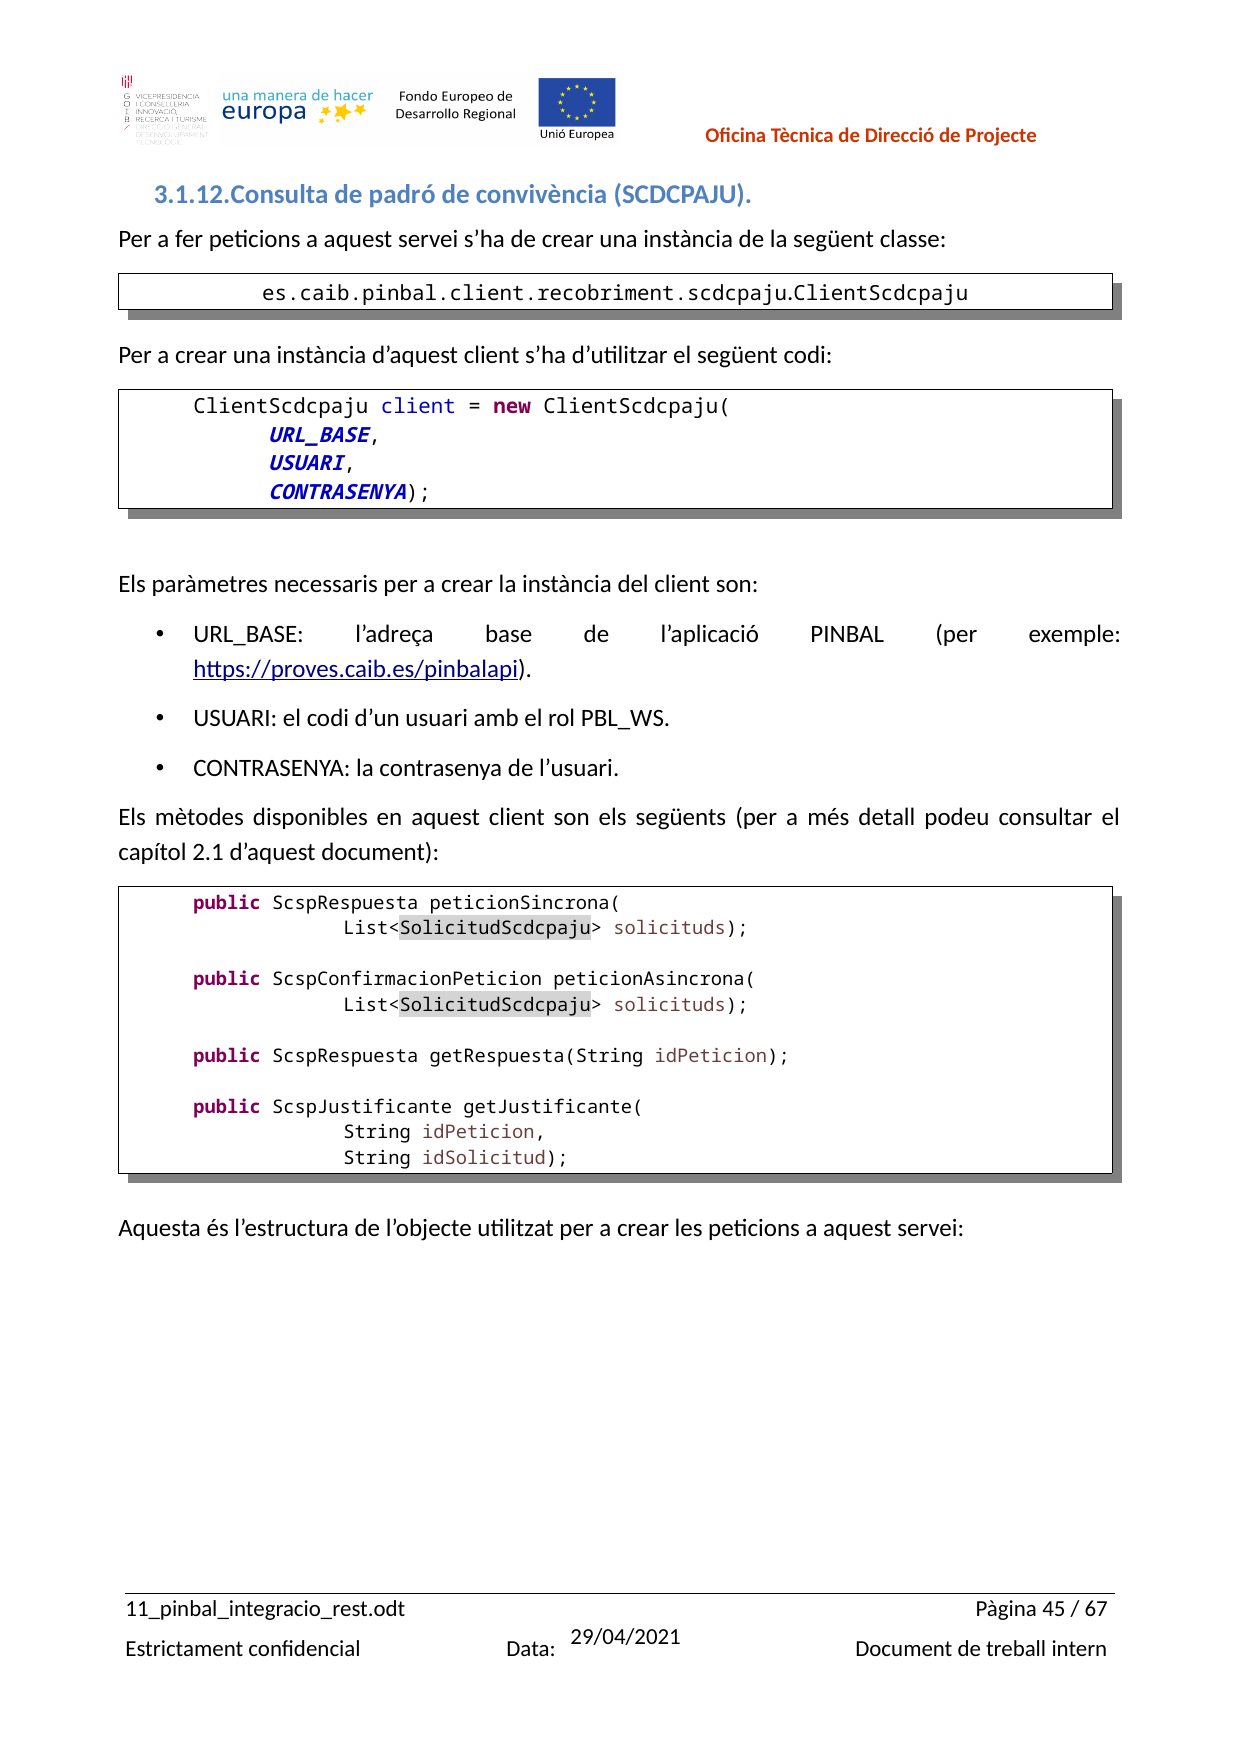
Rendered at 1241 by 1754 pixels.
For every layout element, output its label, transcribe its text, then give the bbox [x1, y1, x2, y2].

text String idSolicitud); [119, 1141, 1112, 1173]
text ClientScdcpaju client = new ClientScdcpaju( [119, 390, 1112, 417]
text String idPeticion, [119, 1116, 1112, 1141]
text es.caib.pinbal.client.recobriment.scdcpaju.ClientScdcpaju [119, 274, 1112, 309]
text public ScspConfirmacionPeticion peticionAsincrona( [119, 963, 1112, 988]
text public ScspRespuesta getRespuesta(String idPeticion); [119, 1039, 1112, 1068]
text Aquesta és l’estructura de l’objecte utilitzat per a crear les peticions a aquest servei: [118, 1212, 1122, 1242]
text Per a fer peticions a aquest servei s’ha de crear una instància de la següent classe: [118, 223, 1122, 254]
text Els mètodes disponibles en aquest client son els següents (per a més detall podeu consultar el capítol 2.1 d’aquest document): [118, 802, 1122, 867]
list CONTRASENYA: la contrasenya de l’usuari. [156, 752, 1122, 782]
text URL_BASE, [119, 417, 1112, 445]
text Els paràmetres necessaris per a crear la instància del client son: [118, 568, 1122, 599]
text USUARI, [119, 445, 1112, 474]
list URL_BASE: l’adreça base de l’aplicació PINBAL (per exemple: https://proves.caib.es/pinbalapi). [156, 618, 1122, 683]
text public ScspJustificante getJustificante( [119, 1090, 1112, 1116]
text CONTRASENYA); [119, 474, 1112, 508]
text List<SolicitudScdcpaju> solicituds); [119, 912, 1112, 940]
picture [118, 73, 213, 147]
list USUARI: el codi d’un usuari amb el rol PBL_WS. [156, 702, 1122, 733]
text public ScspRespuesta peticionSincrona( [119, 887, 1112, 912]
picture [219, 73, 621, 147]
text List<SolicitudScdcpaju> solicituds); [119, 988, 1112, 1017]
text Per a crear una instància d’aquest client s’ha d’utilitzar el següent codi: [118, 339, 1122, 369]
subtitle Consulta de padró de convivència (SCDCPAJU). [153, 178, 1122, 211]
